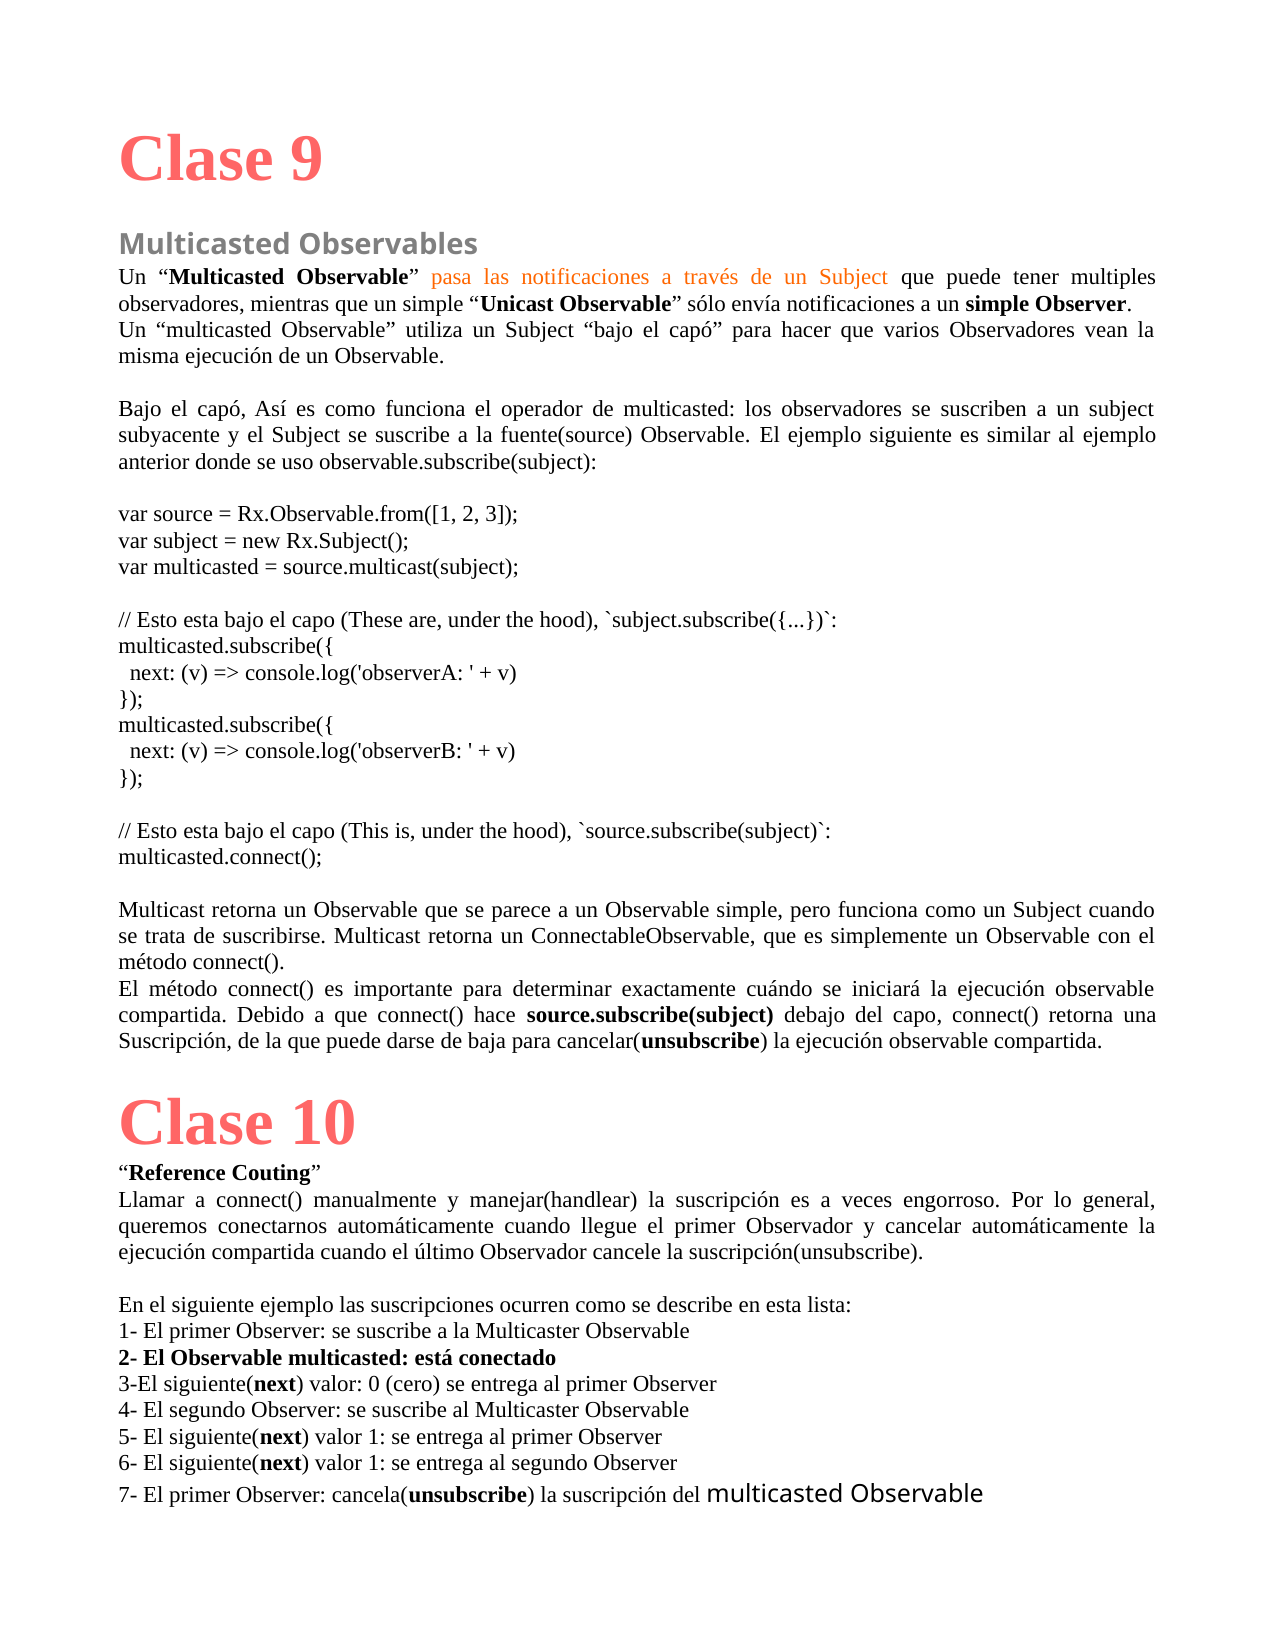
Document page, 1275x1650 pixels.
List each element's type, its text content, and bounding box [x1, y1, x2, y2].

text var subject = new Rx.Subject(); [118, 527, 1157, 553]
subtitle Multicasted Observables [118, 223, 1157, 263]
text multicasted.subscribe({ [118, 711, 1157, 738]
list 4- El segundo Observer: se suscribe al Multicaster Observable [118, 1396, 1157, 1423]
text Un “multicasted Observable” utiliza un Subject “bajo el capó” para hacer que varios Observadores vean la misma ejecución de un Observable. [118, 316, 1157, 369]
list 5- El siguiente(next) valor 1: se entrega al primer Observer [118, 1423, 1157, 1449]
text El método connect() es importante para determinar exactamente cuándo se iniciará la ejecución observable compartida. Debido a que connect() hace source.subscribe(subject) debajo del capo, connect() retorna una Suscripción, de la que puede darse de baja para cancelar(unsubscribe) la ejecución observable compartida. [118, 975, 1157, 1054]
text Clase 9 [118, 118, 1157, 195]
text Un “Multicasted Observable” pasa las notificaciones a través de un Subject que puede tener multiples observadores, mientras que un simple “Unicast Observable” sólo envía notificaciones a un simple Observer. [118, 263, 1157, 316]
list 2- El Observable multicasted: está conectado [118, 1344, 1157, 1370]
text Llamar a connect() manualmente y manejar(handlear) la suscripción es a veces engorroso. Por lo general, queremos conectarnos automáticamente cuando llegue el primer Observador y cancelar automáticamente la ejecución compartida cuando el último Observador cancele la suscripción(unsubscribe). [118, 1186, 1157, 1265]
text // Esto esta bajo el capo (This is, under the hood), `source.subscribe(subject)`: [118, 817, 1157, 843]
text next: (v) => console.log('observerB: ' + v) [118, 738, 1157, 764]
list 3-El siguiente(next) valor: 0 (cero) se entrega al primer Observer [118, 1370, 1157, 1396]
text Multicast retorna un Observable que se parece a un Observable simple, pero funciona como un Subject cuando se trata de suscribirse. Multicast retorna un ConnectableObservable, que es simplemente un Observable con el método connect(). [118, 896, 1157, 975]
text Clase 10 [118, 1083, 1157, 1159]
list 6- El siguiente(next) valor 1: se entrega al segundo Observer [118, 1449, 1157, 1476]
text Bajo el capó, Así es como funciona el operador de multicasted: los observadores se suscriben a un subject subyacente y el Subject se suscribe a la fuente(source) Observable. El ejemplo siguiente es similar al ejemplo anterior donde se uso observable.subscribe(subject): [118, 395, 1157, 474]
list 7- El primer Observer: cancela(unsubscribe) la suscripción del multicasted Observable [118, 1476, 1157, 1509]
text }); [118, 685, 1157, 711]
text next: (v) => console.log('observerA: ' + v) [118, 658, 1157, 685]
text var source = Rx.Observable.from([1, 2, 3]); [118, 500, 1157, 527]
text multicasted.connect(); [118, 843, 1157, 869]
text // Esto esta bajo el capo (These are, under the hood), `subject.subscribe({...})`: [118, 606, 1157, 632]
text En el siguiente ejemplo las suscripciones ocurren como se describe en esta lista: [118, 1291, 1157, 1317]
text var multicasted = source.multicast(subject); [118, 553, 1157, 579]
list 1- El primer Observer: se suscribe a la Multicaster Observable [118, 1317, 1157, 1344]
text “Reference Couting” [118, 1159, 1157, 1186]
text }); [118, 764, 1157, 790]
text multicasted.subscribe({ [118, 632, 1157, 658]
